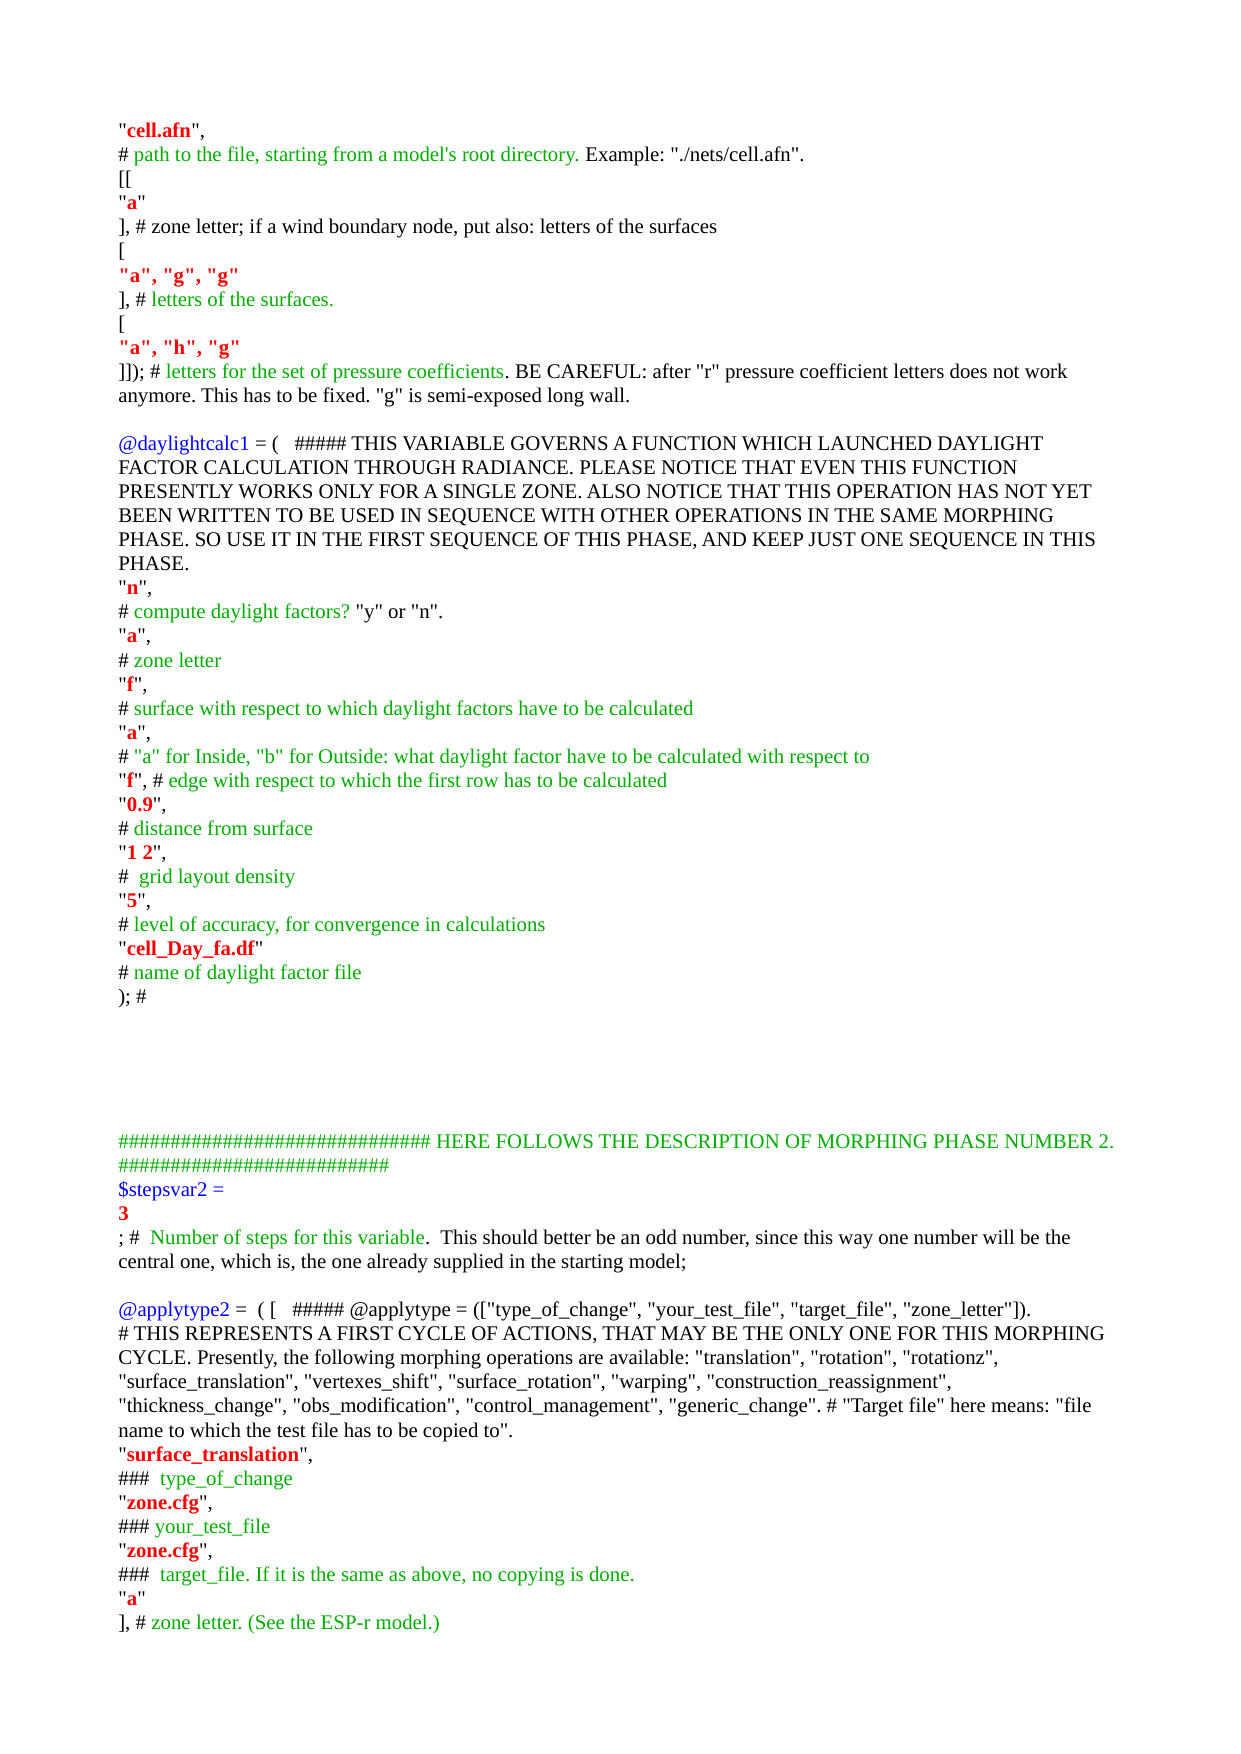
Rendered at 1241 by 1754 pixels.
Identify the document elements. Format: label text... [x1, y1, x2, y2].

text "a" [118, 190, 1122, 214]
text ############################## HERE FOLLOWS THE DESCRIPTION OF MORPHING PHASE NUMBER 2. ########################## [118, 1129, 1122, 1177]
text "cell_Day_fa.df" [118, 936, 1122, 960]
text ; # Number of steps for this variable. This should better be an odd number, since this way one number will be the central one, which is, the one already supplied in the starting model; [118, 1225, 1122, 1273]
text @applytype2 = ( [ ##### @applytype = (["type_of_change", "your_test_file", "target_file", "zone_letter"]). [118, 1297, 1122, 1321]
text [ [118, 311, 1122, 335]
text "n", [118, 575, 1122, 599]
text # surface with respect to which daylight factors have to be calculated [118, 696, 1122, 720]
text [ [118, 238, 1122, 262]
text "a", [118, 623, 1122, 647]
text ]]); # letters for the set of pressure coefficients. BE CAREFUL: after "r" pressure coefficient letters does not work anymore. This has to be fixed. "g" is semi-exposed long wall. [118, 359, 1122, 407]
text "surface_translation", [118, 1442, 1122, 1466]
text @daylightcalc1 = ( ##### THIS VARIABLE GOVERNS A FUNCTION WHICH LAUNCHED DAYLIGHT FACTOR CALCULATION THROUGH RADIANCE. PLEASE NOTICE THAT EVEN THIS FUNCTION PRESENTLY WORKS ONLY FOR A SINGLE ZONE. ALSO NOTICE THAT THIS OPERATION HAS NOT YET BEEN WRITTEN TO BE USED IN SEQUENCE WITH OTHER OPERATIONS IN THE SAME MORPHING PHASE. SO USE IT IN THE FIRST SEQUENCE OF THIS PHASE, AND KEEP JUST ONE SEQUENCE IN THIS PHASE. [118, 431, 1122, 575]
text ); # [118, 984, 1122, 1008]
text 3 [118, 1201, 1122, 1225]
text "f", [118, 672, 1122, 696]
text "f", # edge with respect to which the first row has to be calculated [118, 768, 1122, 792]
text # distance from surface [118, 816, 1122, 840]
text # level of accuracy, for convergence in calculations [118, 912, 1122, 936]
text # zone letter [118, 647, 1122, 672]
text $stepsvar2 = [118, 1177, 1122, 1201]
text "cell.afn", [118, 118, 1122, 142]
text "1 2", [118, 840, 1122, 864]
text "a", [118, 720, 1122, 744]
text # compute daylight factors? "y" or "n". [118, 599, 1122, 623]
text # grid layout density [118, 864, 1122, 888]
text # THIS REPRESENTS A FIRST CYCLE OF ACTIONS, THAT MAY BE THE ONLY ONE FOR THIS MORPHING CYCLE. Presently, the following morphing operations are available: "translation", "rotation", "rotationz", "surface_translation", "vertexes_shift", "surface_rotation", "warping", "construction_reassignment", "thickness_change", "obs_modification", "control_management", "generic_change". # "Target file" here means: "file name to which the test file has to be copied to". [118, 1321, 1122, 1442]
text "a", "h", "g" [118, 335, 1122, 359]
text "5", [118, 888, 1122, 912]
text # path to the file, starting from a model's root directory. Example: "./nets/cell.afn". [118, 142, 1122, 166]
text [[ [118, 166, 1122, 190]
text ### your_test_file [118, 1514, 1122, 1538]
text # name of daylight factor file [118, 960, 1122, 984]
text "zone.cfg", [118, 1538, 1122, 1562]
text ### target_file. If it is the same as above, no copying is done. [118, 1562, 1122, 1586]
text "a" [118, 1586, 1122, 1610]
text ### type_of_change [118, 1466, 1122, 1490]
text ], # letters of the surfaces. [118, 287, 1122, 311]
text "0.9", [118, 792, 1122, 816]
text "zone.cfg", [118, 1490, 1122, 1514]
text # "a" for Inside, "b" for Outside: what daylight factor have to be calculated with respect to [118, 744, 1122, 768]
text "a", "g", "g" [118, 262, 1122, 287]
text ], # zone letter; if a wind boundary node, put also: letters of the surfaces [118, 214, 1122, 238]
text ], # zone letter. (See the ESP-r model.) [118, 1610, 1122, 1634]
